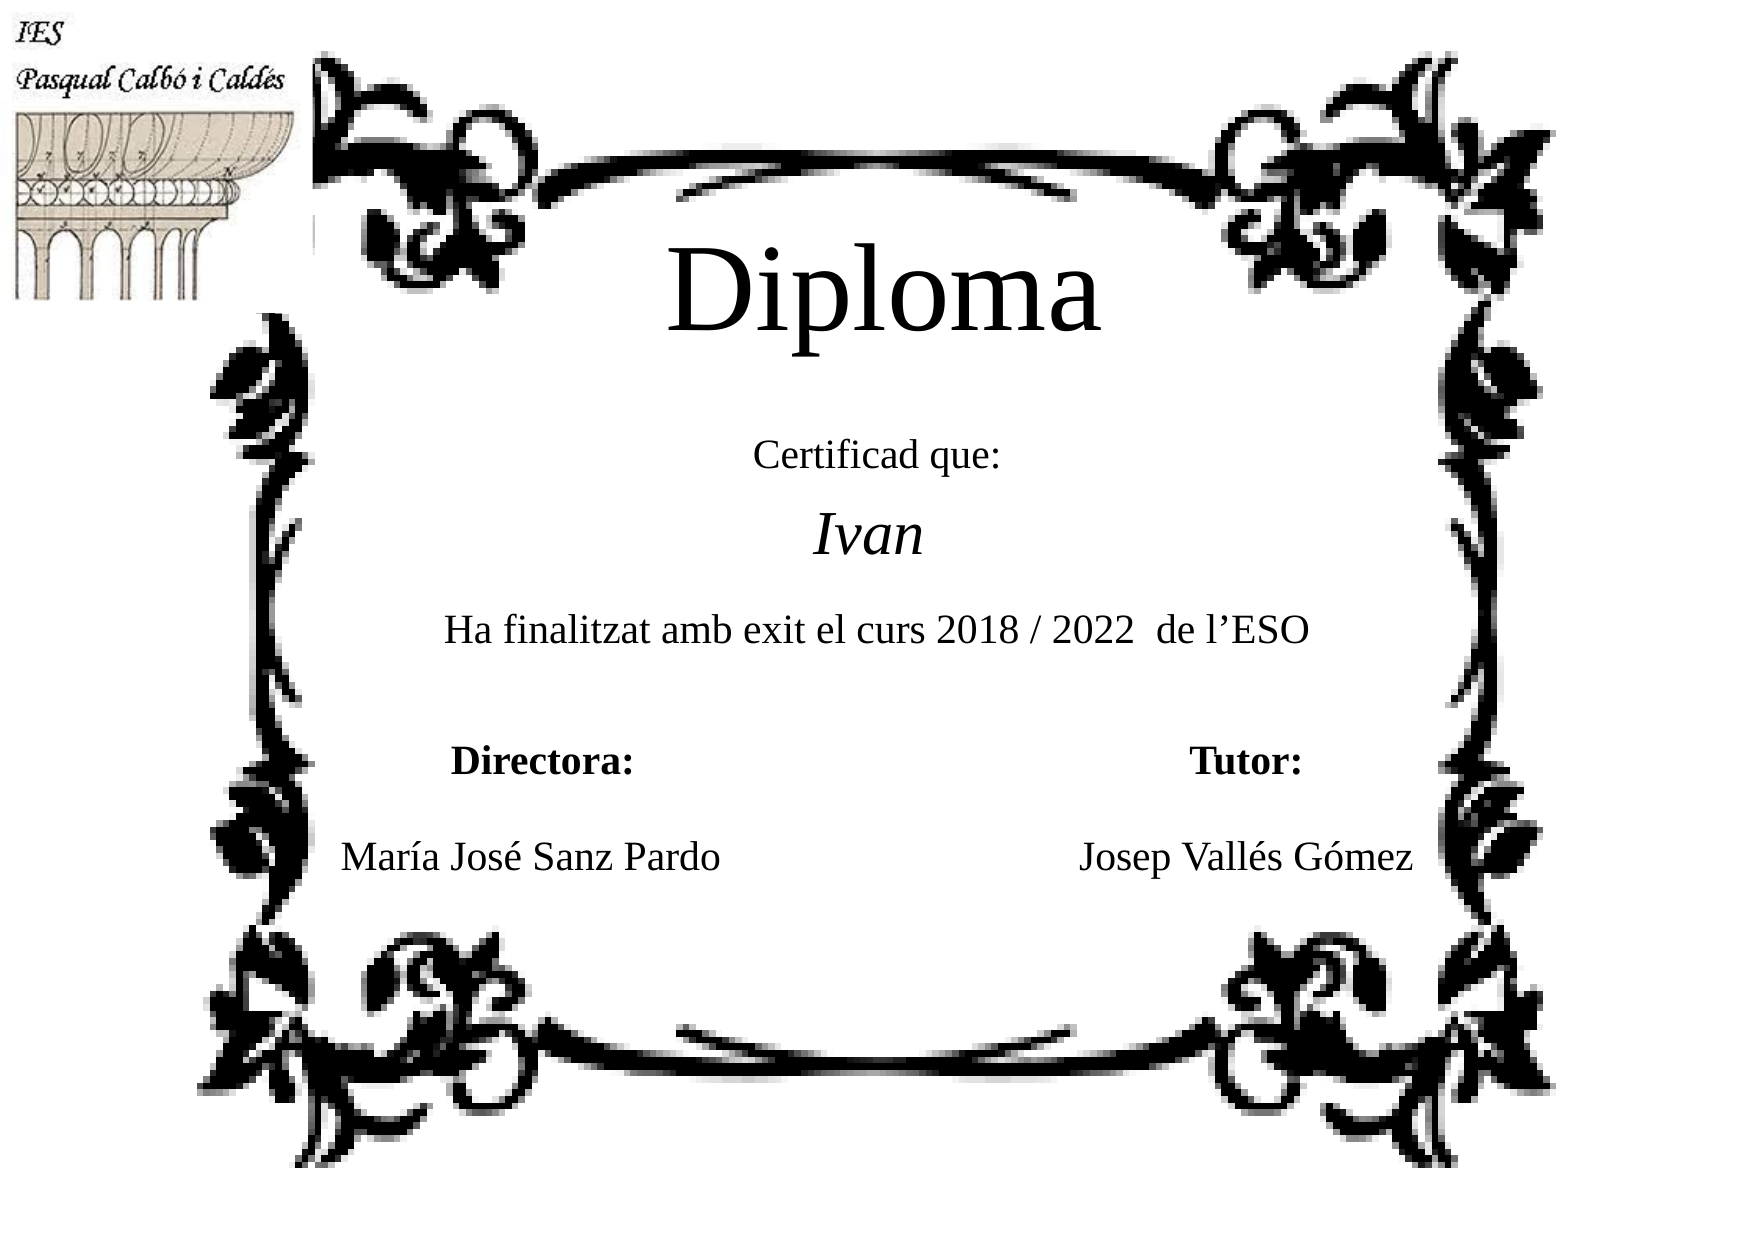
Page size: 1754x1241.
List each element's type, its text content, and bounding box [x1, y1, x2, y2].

text Ivan [651, 496, 1094, 568]
text María José Sanz Pardo Josep Vallés Gómez [118, 832, 1636, 879]
text Ha finalitzat amb exit el curs 2018 / 2022 de l’ESO [118, 604, 1636, 652]
text Diploma [118, 214, 1636, 358]
text Certificad que: [118, 430, 1636, 478]
picture [0, 0, 1754, 1241]
text Directora: Tutor: [118, 736, 1636, 784]
